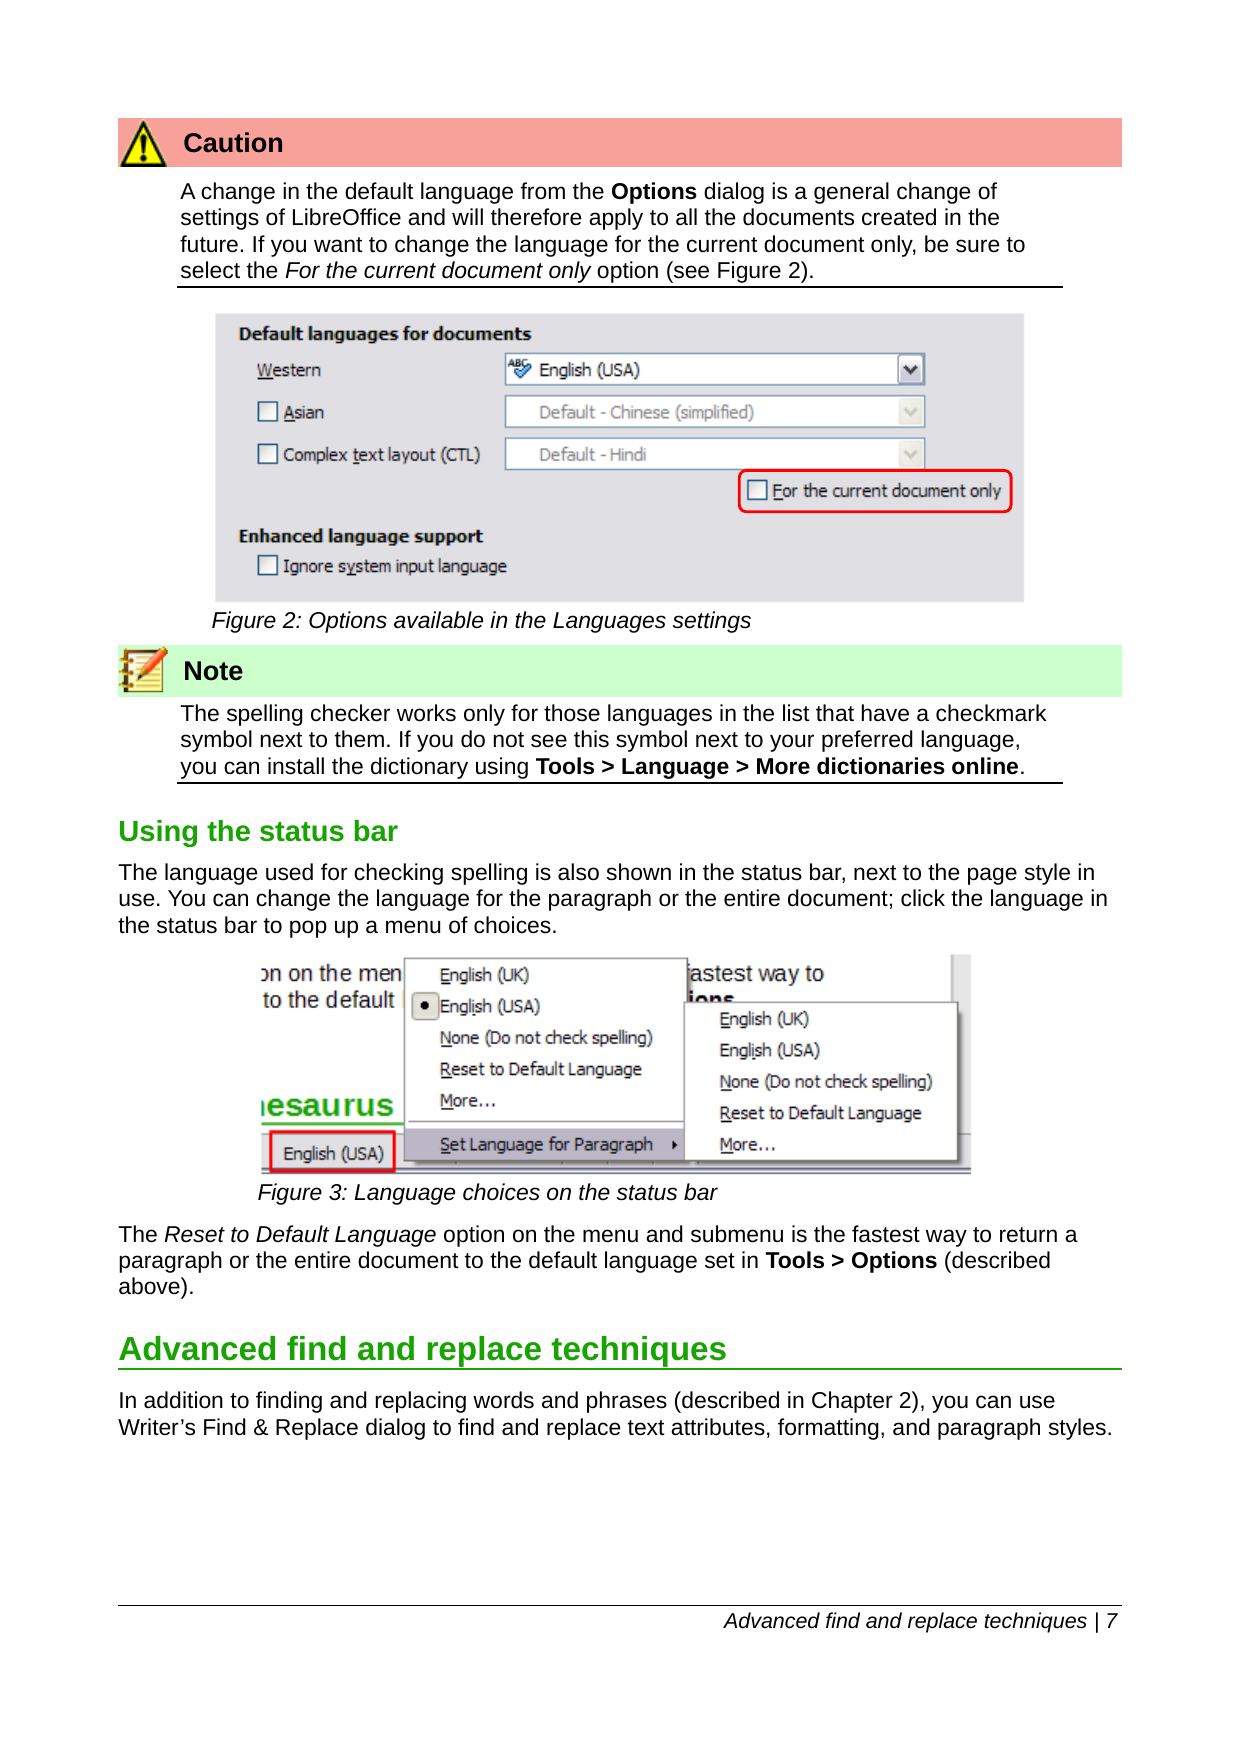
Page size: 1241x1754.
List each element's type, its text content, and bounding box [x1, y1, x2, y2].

picture [119, 119, 167, 167]
subtitle Advanced find and replace techniques [118, 1329, 1122, 1368]
subtitle Note [118, 645, 1122, 697]
text Figure 2: Options available in the Languages settings [211, 607, 1029, 633]
picture [257, 950, 976, 1179]
text The spelling checker works only for those languages in the list that have a checkmark symbol next to them. If you do not see this symbol next to your preferred language, you can install the dictionary using Tools > Language > More dictionaries online. [177, 697, 1063, 782]
picture [211, 309, 1029, 607]
picture [119, 645, 170, 696]
text A change in the default language from the Options dialog is a general change of settings of LibreOffice and will therefore apply to all the documents created in the future. If you want to change the language for the current document only, be sure to select the For the current document only option (see Figure 2). [177, 175, 1063, 286]
subtitle Using the status bar [118, 814, 1122, 847]
list In addition to finding and replacing words and phrases (described in Chapter 2), you can use Writer’s Find & Replace dialog to find and replace text attributes, formatting, and paragraph styles. [118, 1387, 1122, 1440]
text Figure 3: Language choices on the status bar [257, 1179, 983, 1205]
text The Reset to Default Language option on the menu and submenu is the fastest way to return a paragraph or the entire document to the default language set in Tools > Options (described above). [118, 1221, 1122, 1300]
subtitle Caution [118, 118, 1122, 167]
text The language used for checking spelling is also shown in the status bar, next to the page style in use. You can change the language for the paragraph or the entire document; click the language in the status bar to pop up a menu of choices. [118, 859, 1122, 938]
